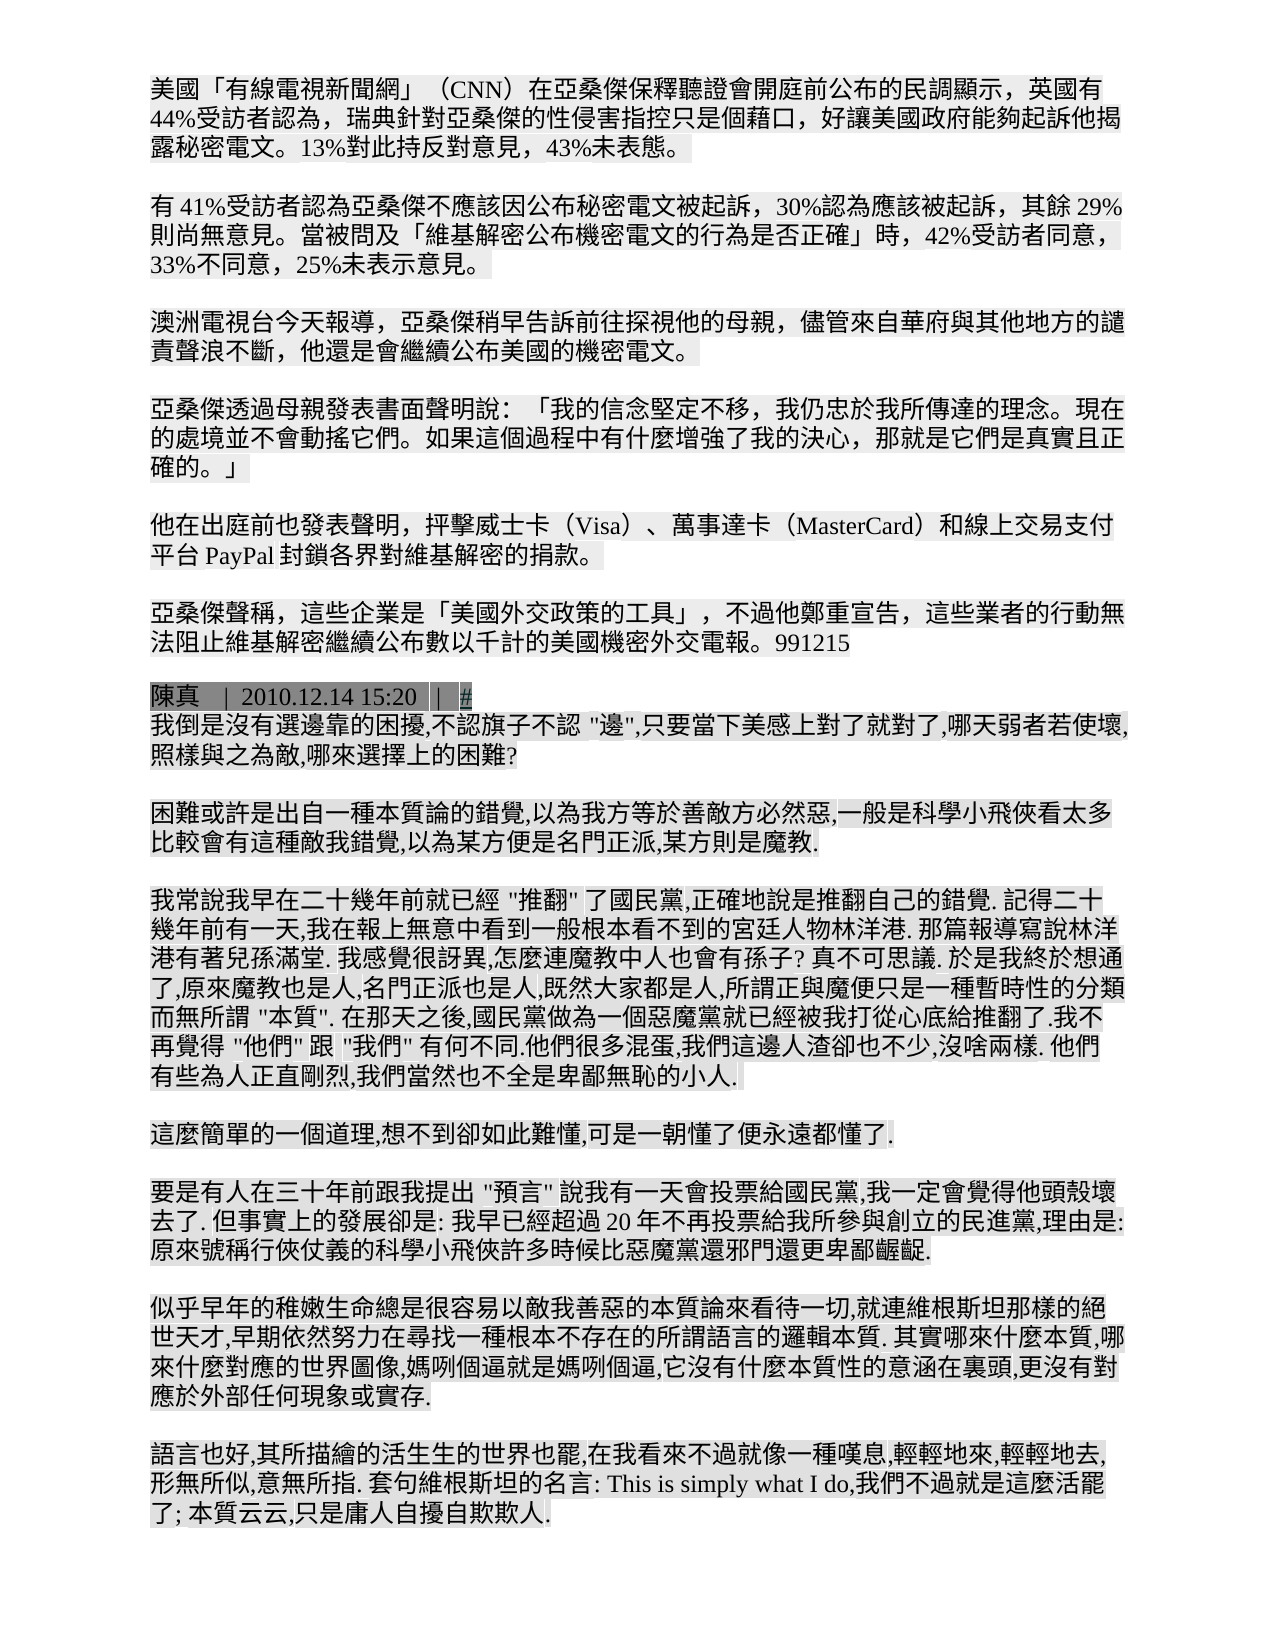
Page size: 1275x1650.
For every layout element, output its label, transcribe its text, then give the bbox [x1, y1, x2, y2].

text 陳真 | 2010.12.14 15:20 | # [150, 682, 1125, 711]
text 美國「有線電視新聞網」（CNN）在亞桑傑保釋聽證會開庭前公布的民調顯示，英國有44%受訪者認為，瑞典針對亞桑傑的性侵害指控只是個藉口，好讓美國政府能夠起訴他揭露秘密電文。13%對此持反對意見，43%未表態。 有41%受訪者認為亞桑傑不應該因公布秘密電文被起訴，30%認為應該被起訴，其餘29%則尚無意見。當被問及「維基解密公布機密電文的行為是否正確」時，42%受訪者同意，33%不同意，25%未表示意見。 澳洲電視台今天報導，亞桑傑稍早告訴前往探視他的母親，儘管來自華府與其他地方的譴責聲浪不斷，他還是會繼續公布美國的機密電文。 亞桑傑透過母親發表書面聲明說：「我的信念堅定不移，我仍忠於我所傳達的理念。現在的處境並不會動搖它們。如果這個過程中有什麼增強了我的決心，那就是它們是真實且正確的。」 他在出庭前也發表聲明，抨擊威士卡（Visa）、萬事達卡（MasterCard）和線上交易支付平台PayPal封鎖各界對維基解密的捐款。 亞桑傑聲稱，這些企業是「美國外交政策的工具」，不過他鄭重宣告，這些業者的行動無法阻止維基解密繼續公布數以千計的美國機密外交電報。991215 [150, 75, 1125, 657]
text 我倒是沒有選邊靠的困擾,不認旗子不認 "邊",只要當下美感上對了就對了,哪天弱者若使壞,照樣與之為敵,哪來選擇上的困難? 困難或許是出自一種本質論的錯覺,以為我方等於善敵方必然惡,一般是科學小飛俠看太多比較會有這種敵我錯覺,以為某方便是名門正派,某方則是魔教. 我常說我早在二十幾年前就已經 "推翻" 了國民黨,正確地說是推翻自己的錯覺. 記得二十幾年前有一天,我在報上無意中看到一般根本看不到的宮廷人物林洋港. 那篇報導寫說林洋港有著兒孫滿堂. 我感覺很訝異,怎麼連魔教中人也會有孫子? 真不可思議. 於是我終於想通了,原來魔教也是人,名門正派也是人,既然大家都是人,所謂正與魔便只是一種暫時性的分類而無所謂 "本質". 在那天之後,國民黨做為一個惡魔黨就已經被我打從心底給推翻了.我不再覺得 "他們" 跟 "我們" 有何不同.他們很多混蛋,我們這邊人渣卻也不少,沒啥兩樣. 他們有些為人正直剛烈,我們當然也不全是卑鄙無恥的小人. 這麼簡單的一個道理,想不到卻如此難懂,可是一朝懂了便永遠都懂了. 要是有人在三十年前跟我提出 "預言" 說我有一天會投票給國民黨,我一定會覺得他頭殼壞去了. 但事實上的發展卻是: 我早已經超過20年不再投票給我所參與創立的民進黨,理由是: 原來號稱行俠仗義的科學小飛俠許多時候比惡魔黨還邪門還更卑鄙齷齪. 似乎早年的稚嫩生命總是很容易以敵我善惡的本質論來看待一切,就連維根斯坦那樣的絕世天才,早期依然努力在尋找一種根本不存在的所謂語言的邏輯本質. 其實哪來什麼本質,哪來什麼對應的世界圖像,媽咧個逼就是媽咧個逼,它沒有什麼本質性的意涵在裏頭,更沒有對應於外部任何現象或實存. 語言也好,其所描繪的活生生的世界也罷,在我看來不過就像一種嘆息,輕輕地來,輕輕地去,形無所似,意無所指. 套句維根斯坦的名言: This is simply what I do,我們不過就是這麼活罷了; 本質云云,只是庸人自擾自欺欺人. [150, 711, 1125, 1528]
